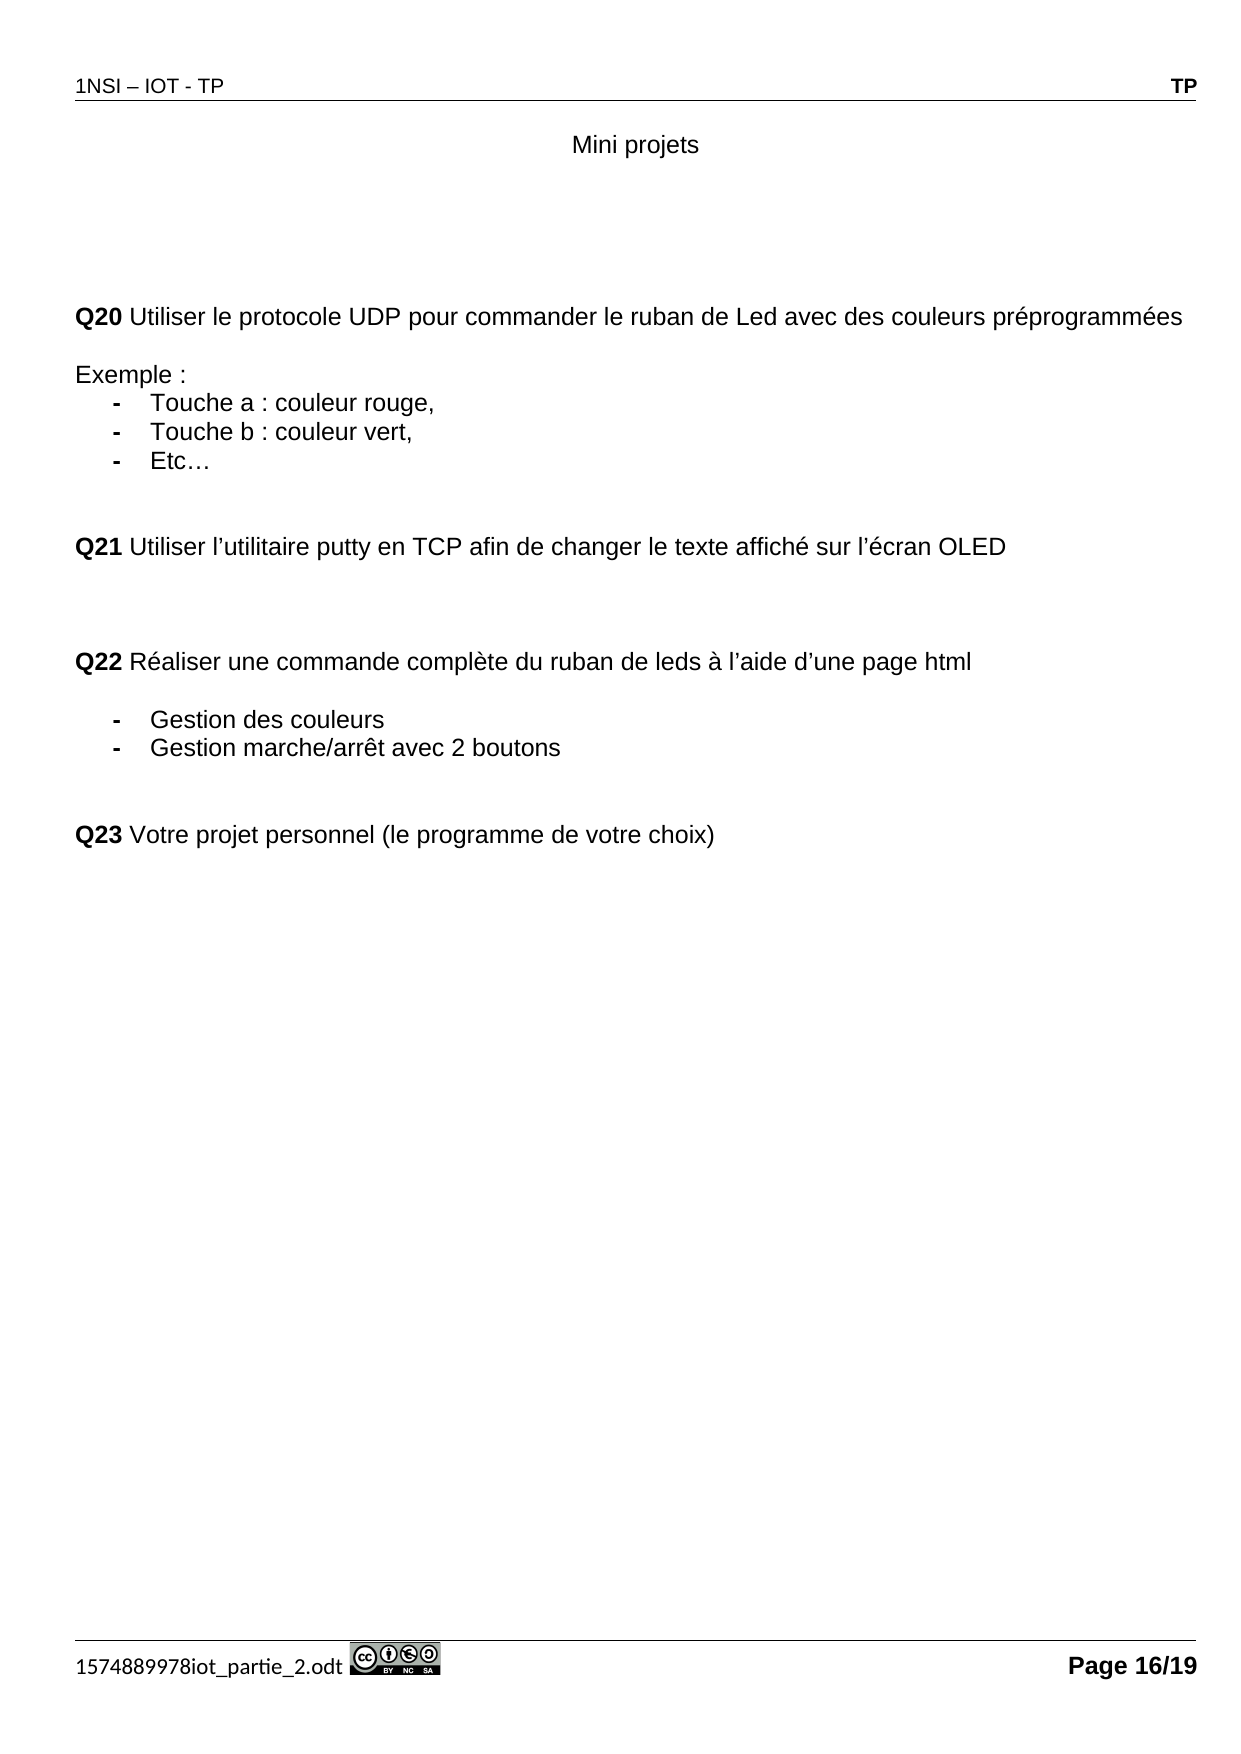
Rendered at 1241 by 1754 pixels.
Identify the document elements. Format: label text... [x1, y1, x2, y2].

list Etc… [112, 446, 1196, 474]
text Q21 Utiliser l’utilitaire putty en TCP afin de changer le texte affiché sur l’écran OLED [75, 532, 1196, 561]
text Mini projets [75, 129, 1196, 158]
list Gestion marche/arrêt avec 2 boutons [112, 733, 1196, 762]
list Touche b : couleur vert, [112, 417, 1196, 446]
text Q22 Réaliser une commande complète du ruban de leds à l’aide d’une page html [75, 647, 1196, 676]
text Exemple : [75, 359, 1196, 388]
picture [349, 1642, 441, 1675]
text Q23 Votre projet personnel (le programme de votre choix) [75, 819, 1196, 848]
text Q20 Utiliser le protocole UDP pour commander le ruban de Led avec des couleurs préprogrammées [75, 302, 1196, 331]
list Gestion des couleurs [112, 704, 1196, 733]
list Touche a : couleur rouge, [112, 388, 1196, 417]
